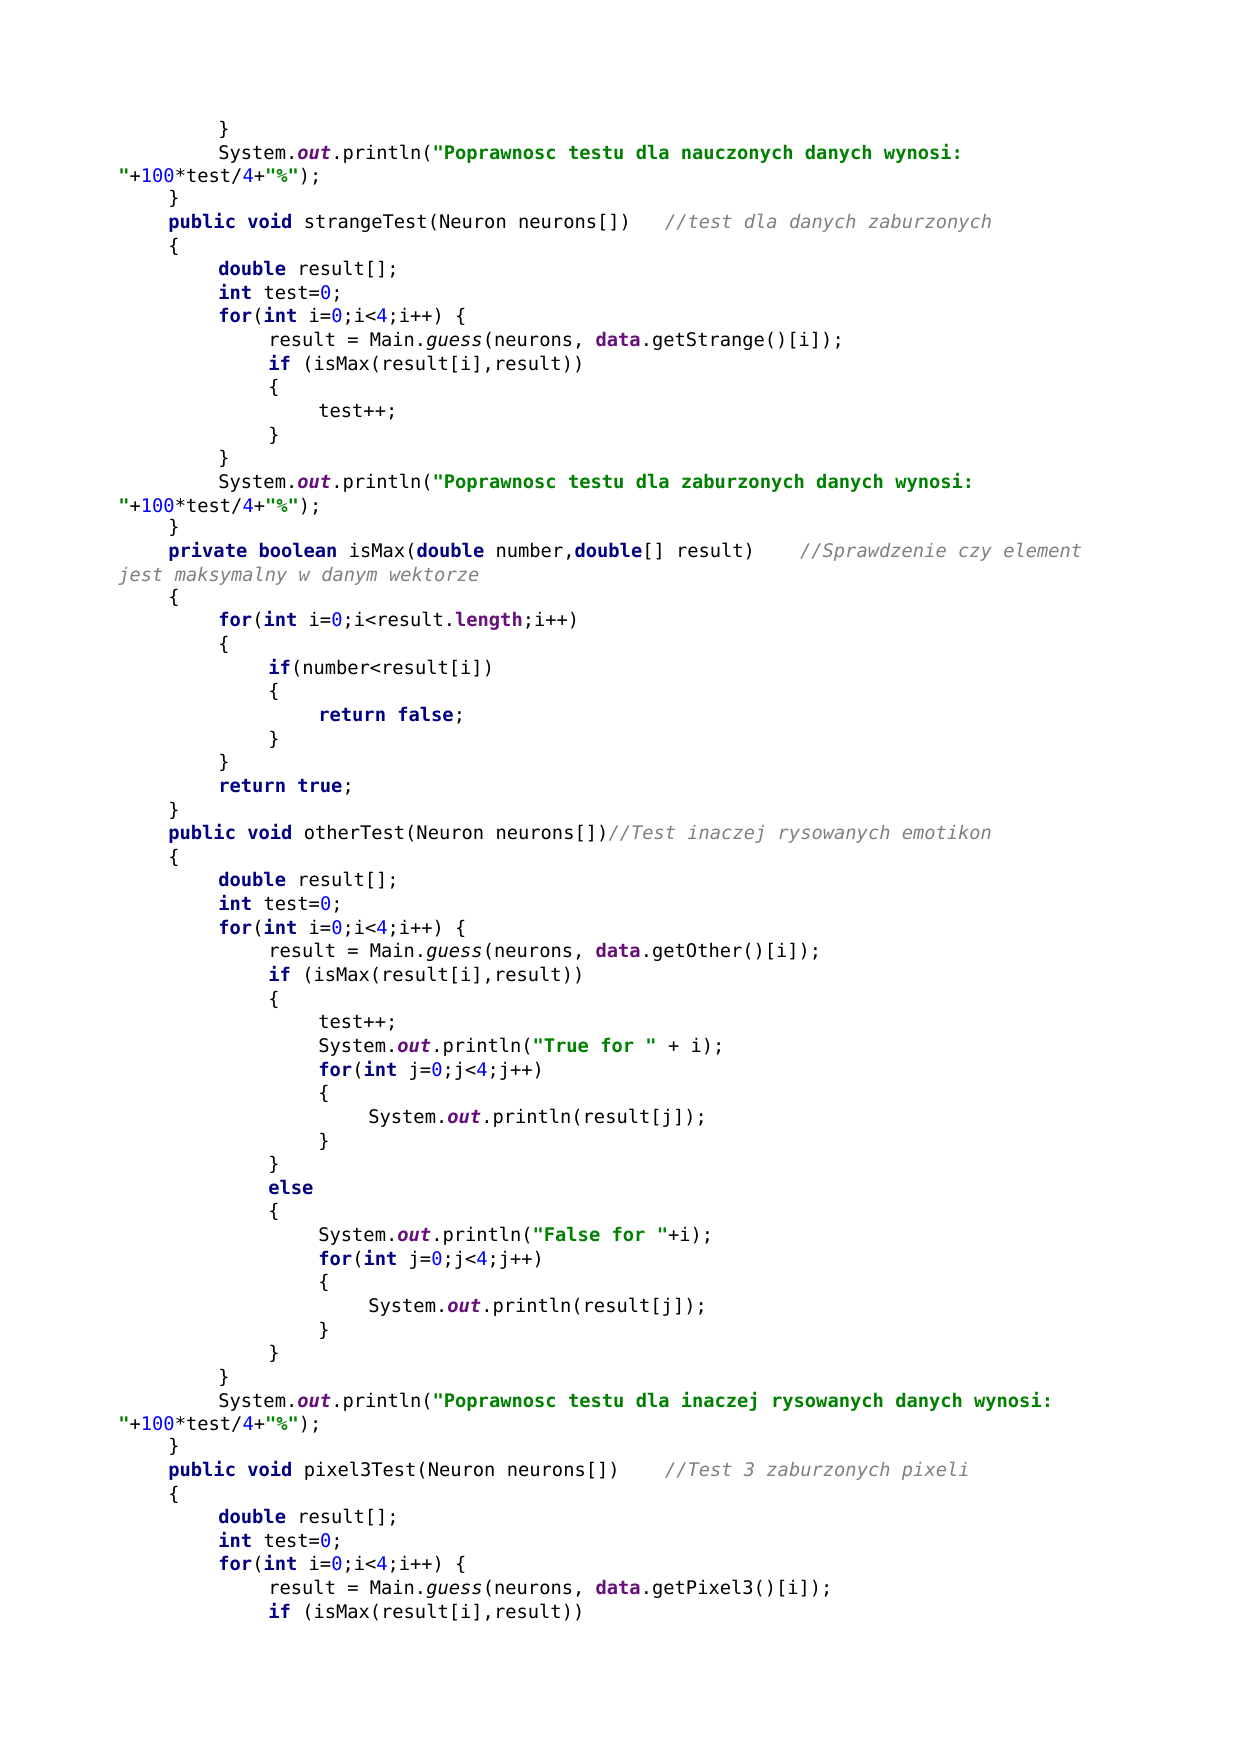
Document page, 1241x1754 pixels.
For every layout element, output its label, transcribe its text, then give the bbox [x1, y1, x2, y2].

text if (isMax(result[i],result)) [118, 964, 1122, 988]
text int test=0; [118, 282, 1122, 306]
text return true; [118, 775, 1122, 798]
text for(int i=0;i<4;i++) { [118, 917, 1122, 940]
text System.out.println("Poprawnosc testu dla inaczej rysowanych danych wynosi: "+100*test/4+"%"); [118, 1390, 1122, 1435]
text for(int j=0;j<4;j++) [118, 1059, 1122, 1082]
text System.out.println(result[j]); [118, 1106, 1122, 1129]
text System.out.println("Poprawnosc testu dla nauczonych danych wynosi: "+100*test/4+"%"); [118, 142, 1122, 187]
text } [118, 1129, 1122, 1153]
text } [118, 798, 1122, 822]
text if (isMax(result[i],result)) [118, 1601, 1122, 1624]
text System.out.println("False for "+i); [118, 1224, 1122, 1248]
text double result[]; [118, 1506, 1122, 1530]
text { [118, 376, 1122, 400]
text result = Main.guess(neurons, data.getOther()[i]); [118, 940, 1122, 964]
text for(int i=0;i<4;i++) { [118, 306, 1122, 329]
text { [118, 234, 1122, 258]
text result = Main.guess(neurons, data.getStrange()[i]); [118, 329, 1122, 353]
text int test=0; [118, 893, 1122, 917]
text } [118, 1366, 1122, 1390]
text double result[]; [118, 258, 1122, 282]
text private boolean isMax(double number,double[] result) //Sprawdzenie czy element jest maksymalny w danym wektorze [118, 540, 1122, 586]
text } [118, 447, 1122, 471]
text } [118, 517, 1122, 540]
text public void otherTest(Neuron neurons[])//Test inaczej rysowanych emotikon [118, 822, 1122, 846]
text test++; [118, 1011, 1122, 1035]
text test++; [118, 400, 1122, 424]
text { [118, 846, 1122, 869]
text public void strangeTest(Neuron neurons[]) //test dla danych zaburzonych [118, 211, 1122, 234]
text } [118, 751, 1122, 775]
text { [118, 633, 1122, 657]
text System.out.println(result[j]); [118, 1295, 1122, 1319]
text } [118, 1319, 1122, 1342]
text return false; [118, 704, 1122, 728]
text } [118, 187, 1122, 211]
text } [118, 118, 1122, 142]
text else [118, 1177, 1122, 1201]
text result = Main.guess(neurons, data.getPixel3()[i]); [118, 1577, 1122, 1601]
text for(int i=0;i<result.length;i++) [118, 609, 1122, 633]
text { [118, 1082, 1122, 1106]
text System.out.println("Poprawnosc testu dla zaburzonych danych wynosi: "+100*test/4+"%"); [118, 471, 1122, 517]
text } [118, 728, 1122, 751]
text double result[]; [118, 869, 1122, 893]
text System.out.println("True for " + i); [118, 1035, 1122, 1059]
text } [118, 1153, 1122, 1177]
text { [118, 680, 1122, 704]
text { [118, 1482, 1122, 1506]
text { [118, 1271, 1122, 1295]
text public void pixel3Test(Neuron neurons[]) //Test 3 zaburzonych pixeli [118, 1459, 1122, 1482]
text for(int i=0;i<4;i++) { [118, 1553, 1122, 1577]
text int test=0; [118, 1530, 1122, 1553]
text { [118, 1201, 1122, 1224]
text } [118, 424, 1122, 447]
text if (isMax(result[i],result)) [118, 353, 1122, 376]
text if(number<result[i]) [118, 657, 1122, 680]
text } [118, 1342, 1122, 1366]
text for(int j=0;j<4;j++) [118, 1248, 1122, 1271]
text } [118, 1435, 1122, 1459]
text { [118, 586, 1122, 609]
text { [118, 988, 1122, 1011]
